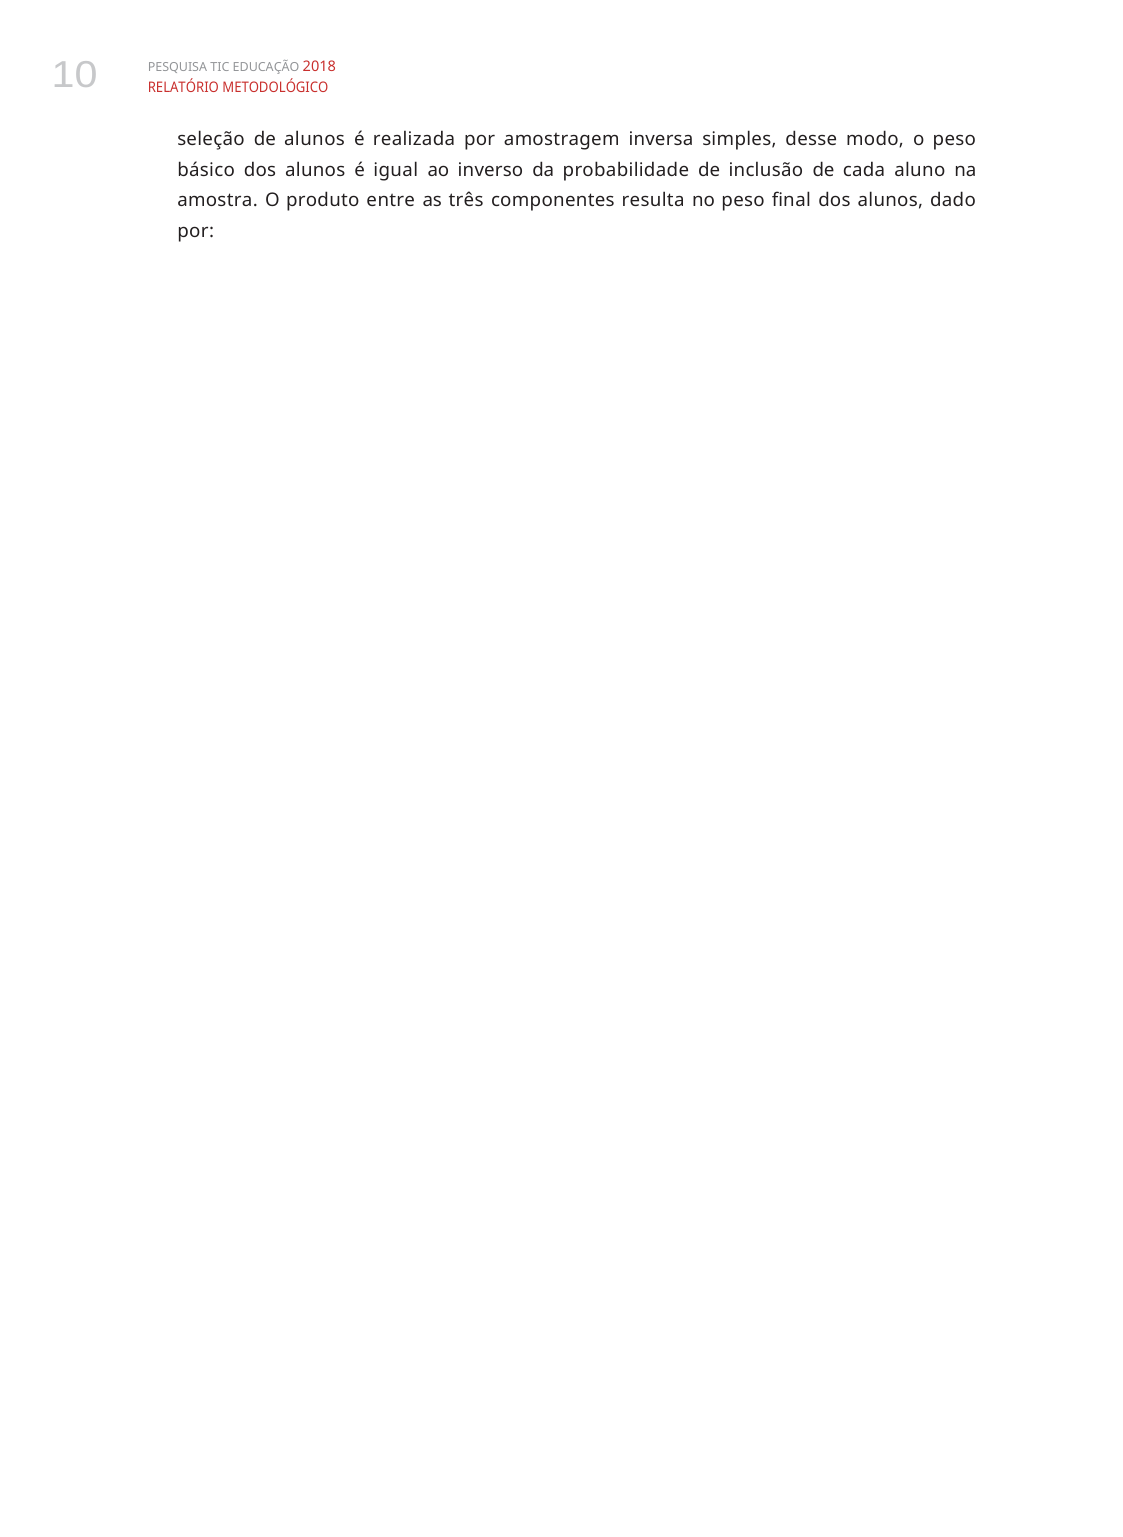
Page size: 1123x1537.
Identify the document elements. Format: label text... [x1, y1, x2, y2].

text seleção de alunos é realizada por amostragem inversa simples, desse modo, o peso básico dos alunos é igual ao inverso da probabilidade de inclusão de cada aluno na amostra. O produto entre as três componentes resulta no peso final dos alunos, dado por: [177, 125, 976, 243]
